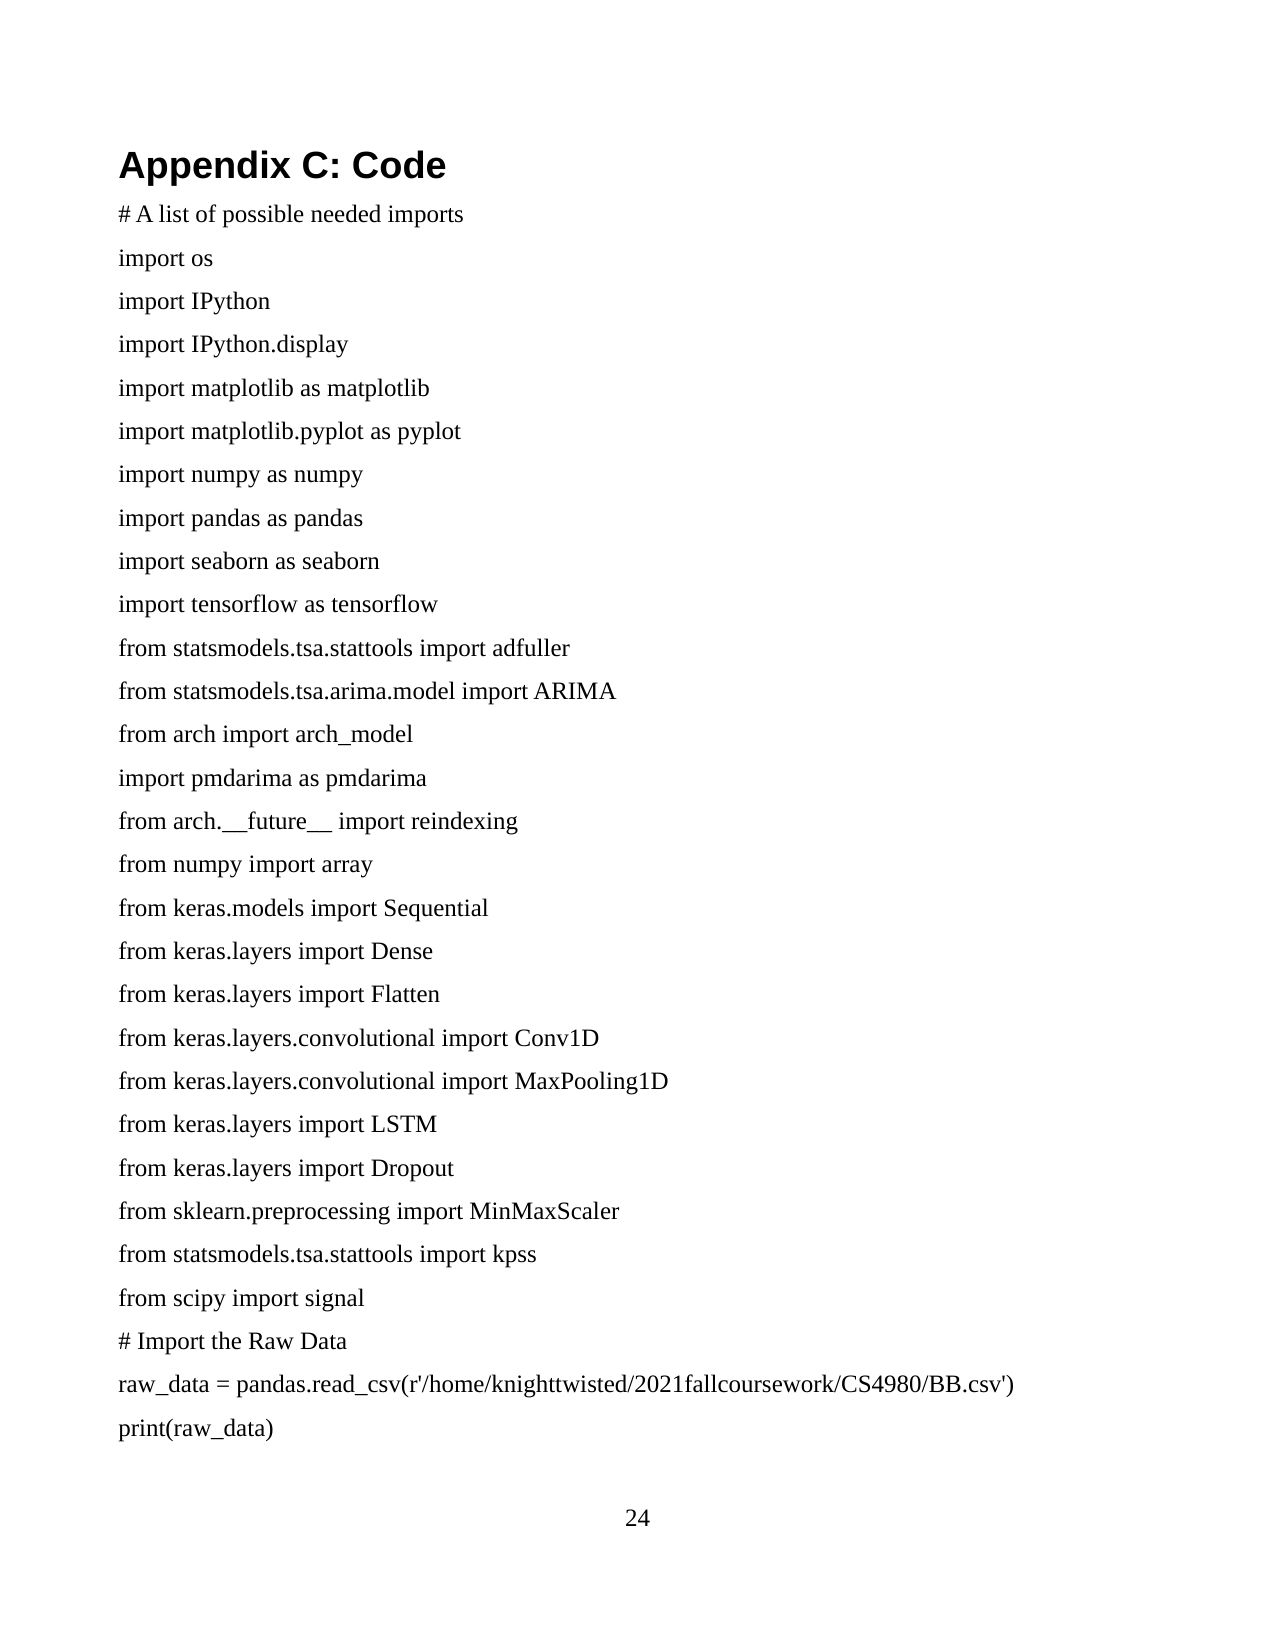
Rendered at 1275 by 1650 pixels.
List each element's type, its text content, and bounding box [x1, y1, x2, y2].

text from keras.layers import Dropout [118, 1153, 1157, 1181]
text from sklearn.preprocessing import MinMaxScaler [118, 1196, 1157, 1225]
text import os [118, 243, 1157, 271]
text print(raw_data) [118, 1413, 1157, 1441]
text from scipy import signal [118, 1283, 1157, 1311]
text import matplotlib as matplotlib [118, 373, 1157, 401]
text from statsmodels.tsa.arima.model import ARIMA [118, 676, 1157, 705]
text import IPython [118, 286, 1157, 315]
text from keras.layers.convolutional import MaxPooling1D [118, 1066, 1157, 1095]
text import numpy as numpy [118, 459, 1157, 488]
text from keras.layers import Dense [118, 936, 1157, 965]
text import pandas as pandas [118, 503, 1157, 531]
text import tensorflow as tensorflow [118, 589, 1157, 618]
text import matplotlib.pyplot as pyplot [118, 416, 1157, 445]
text # A list of possible needed imports [118, 199, 1157, 228]
text from arch.__future__ import reindexing [118, 806, 1157, 835]
text from statsmodels.tsa.stattools import kpss [118, 1239, 1157, 1268]
text # Import the Raw Data [118, 1326, 1157, 1355]
text from keras.models import Sequential [118, 893, 1157, 921]
text from statsmodels.tsa.stattools import adfuller [118, 633, 1157, 661]
text import pmdarima as pmdarima [118, 763, 1157, 791]
text import IPython.display [118, 329, 1157, 358]
text from keras.layers.convolutional import Conv1D [118, 1023, 1157, 1051]
text raw_data = pandas.read_csv(r'/home/knighttwisted/2021fallcoursework/CS4980/BB.csv') [118, 1369, 1157, 1398]
subtitle Appendix C: Code [118, 143, 1157, 187]
text from arch import arch_model [118, 719, 1157, 748]
text from numpy import array [118, 849, 1157, 878]
text import seaborn as seaborn [118, 546, 1157, 575]
text from keras.layers import LSTM [118, 1109, 1157, 1138]
text from keras.layers import Flatten [118, 979, 1157, 1008]
